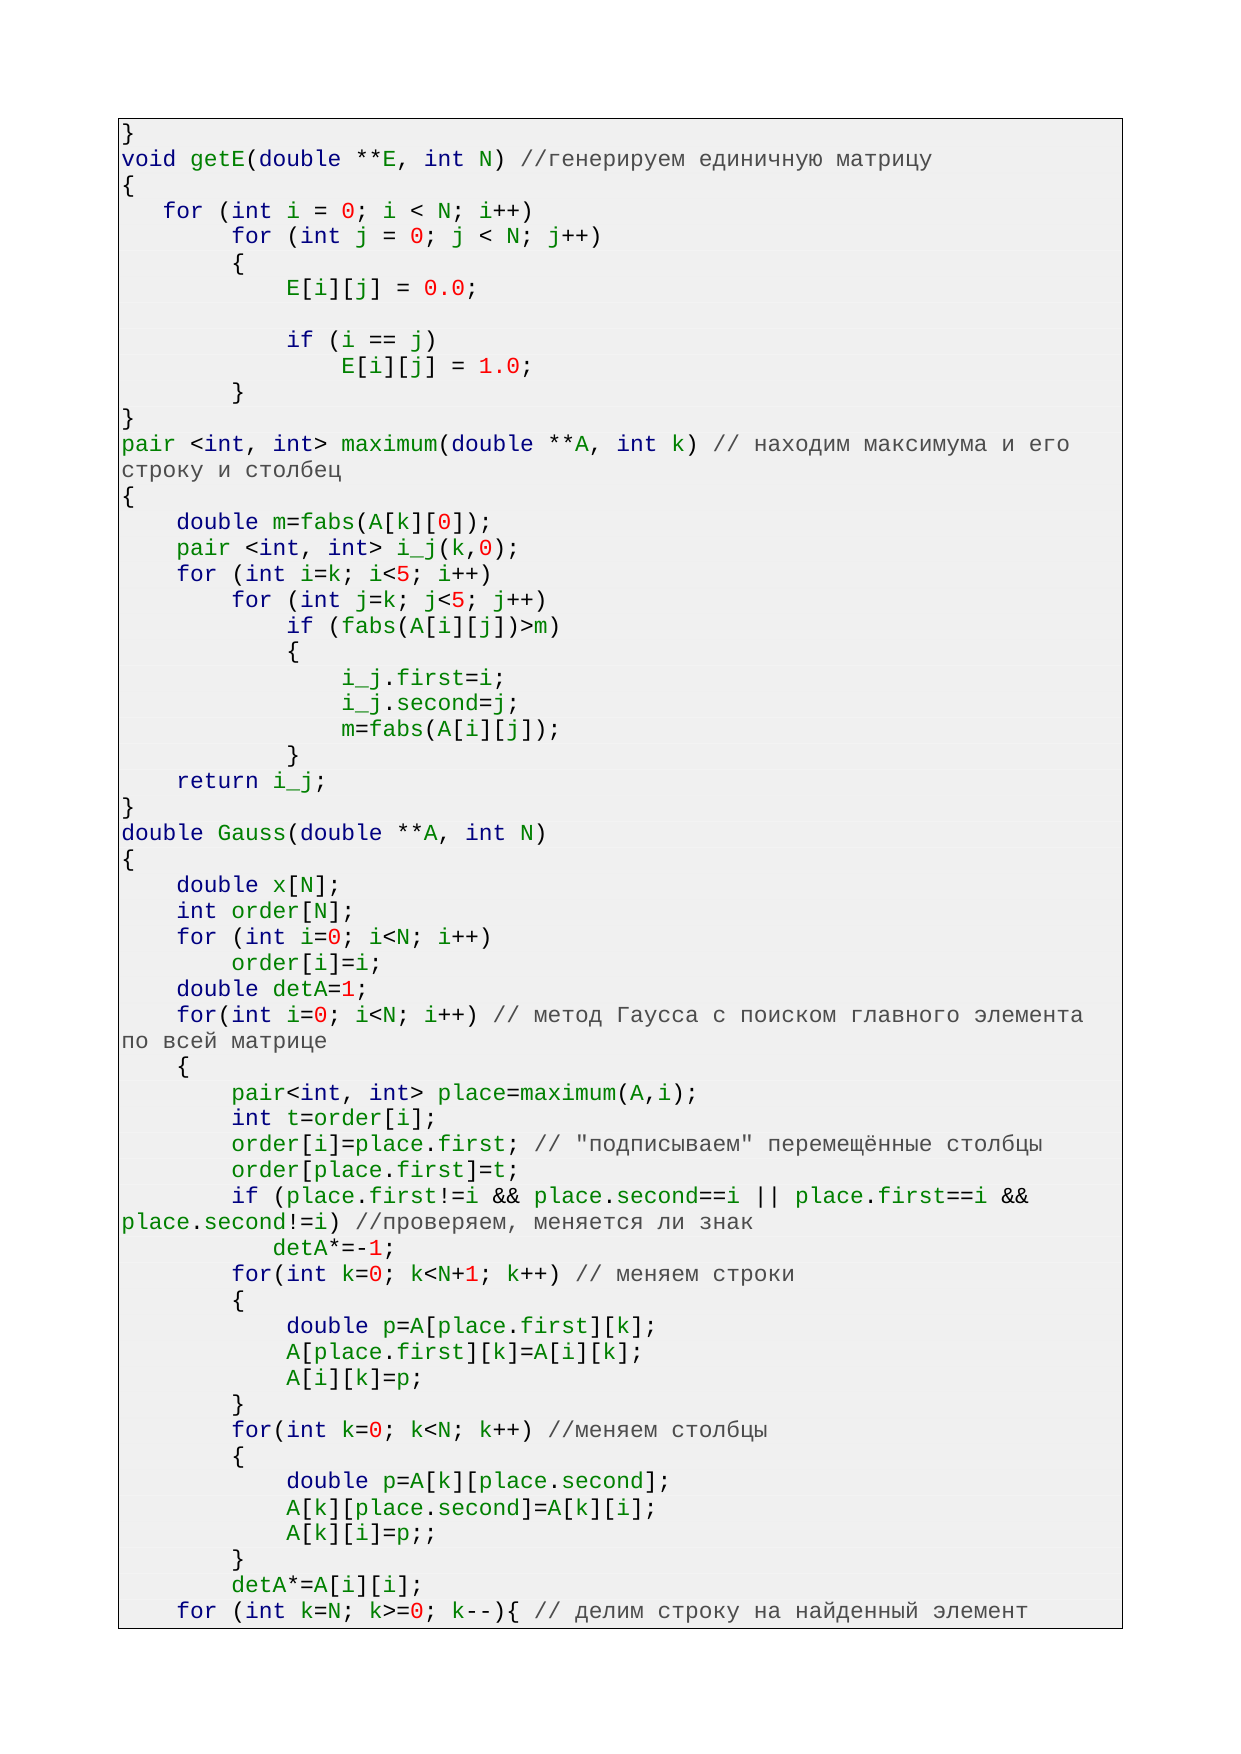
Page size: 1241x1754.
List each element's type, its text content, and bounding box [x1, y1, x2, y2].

text A[place.first][k]=A[i][k]; [119, 1337, 1122, 1363]
text { [119, 170, 1122, 196]
text i_j.first=i; [119, 663, 1122, 689]
text double Gauss(double **A, int N) [119, 818, 1122, 844]
text for(int k=0; k<N+1; k++) // меняем строки [119, 1259, 1122, 1285]
text void getE(double **E, int N) //генерируем единичную матрицу [119, 144, 1122, 170]
text { [119, 844, 1122, 870]
text for (int j = 0; j < N; j++) [119, 222, 1122, 248]
text A[k][place.second]=A[k][i]; [119, 1493, 1122, 1519]
text double detA=1; [119, 974, 1122, 1000]
text for (int i=0; i<N; i++) [119, 922, 1122, 948]
text { [119, 1441, 1122, 1467]
text } [119, 377, 1122, 403]
text { [119, 248, 1122, 274]
text order[place.first]=t; [119, 1156, 1122, 1182]
text double x[N]; [119, 870, 1122, 896]
text E[i][j] = 0.0; [119, 274, 1122, 299]
text for (int i = 0; i < N; i++) [119, 196, 1122, 222]
text } [119, 119, 1122, 144]
text { [119, 1052, 1122, 1078]
text } [119, 741, 1122, 767]
text order[i]=i; [119, 948, 1122, 974]
text pair <int, int> i_j(k,0); [119, 533, 1122, 559]
text for(int i=0; i<N; i++) // метод Гаусса с поиском главного элемента по всей матрице [119, 1000, 1122, 1052]
text for(int k=0; k<N; k++) //меняем столбцы [119, 1415, 1122, 1441]
text return i_j; [119, 767, 1122, 792]
text { [119, 637, 1122, 663]
text detA*=-1; [119, 1233, 1122, 1259]
text A[k][i]=p;; [119, 1519, 1122, 1545]
text if (place.first!=i && place.second==i || place.first==i && place.second!=i) //проверяем, меняется ли знак [119, 1182, 1122, 1233]
text int t=order[i]; [119, 1104, 1122, 1130]
text for (int j=k; j<5; j++) [119, 585, 1122, 611]
text if (i == j) [119, 326, 1122, 352]
text m=fabs(A[i][j]); [119, 715, 1122, 741]
text } [119, 1545, 1122, 1571]
text for (int k=N; k>=0; k--){ // делим строку на найденный элемент [119, 1597, 1122, 1628]
text E[i][j] = 1.0; [119, 352, 1122, 377]
text { [119, 481, 1122, 507]
text i_j.second=j; [119, 689, 1122, 715]
text if (fabs(A[i][j])>m) [119, 611, 1122, 637]
text for (int i=k; i<5; i++) [119, 559, 1122, 585]
text } [119, 1389, 1122, 1415]
text pair<int, int> place=maximum(A,i); [119, 1078, 1122, 1104]
text order[i]=place.first; // "подписываем" перемещённые столбцы [119, 1130, 1122, 1156]
text int order[N]; [119, 896, 1122, 922]
text double p=A[place.first][k]; [119, 1311, 1122, 1337]
text pair <int, int> maximum(double **A, int k) // находим максимума и его строку и столбец [119, 429, 1122, 481]
text A[i][k]=p; [119, 1363, 1122, 1389]
text double m=fabs(A[k][0]); [119, 507, 1122, 533]
text double p=A[k][place.second]; [119, 1467, 1122, 1493]
text { [119, 1285, 1122, 1311]
text } [119, 792, 1122, 818]
text } [119, 403, 1122, 429]
text detA*=A[i][i]; [119, 1571, 1122, 1597]
